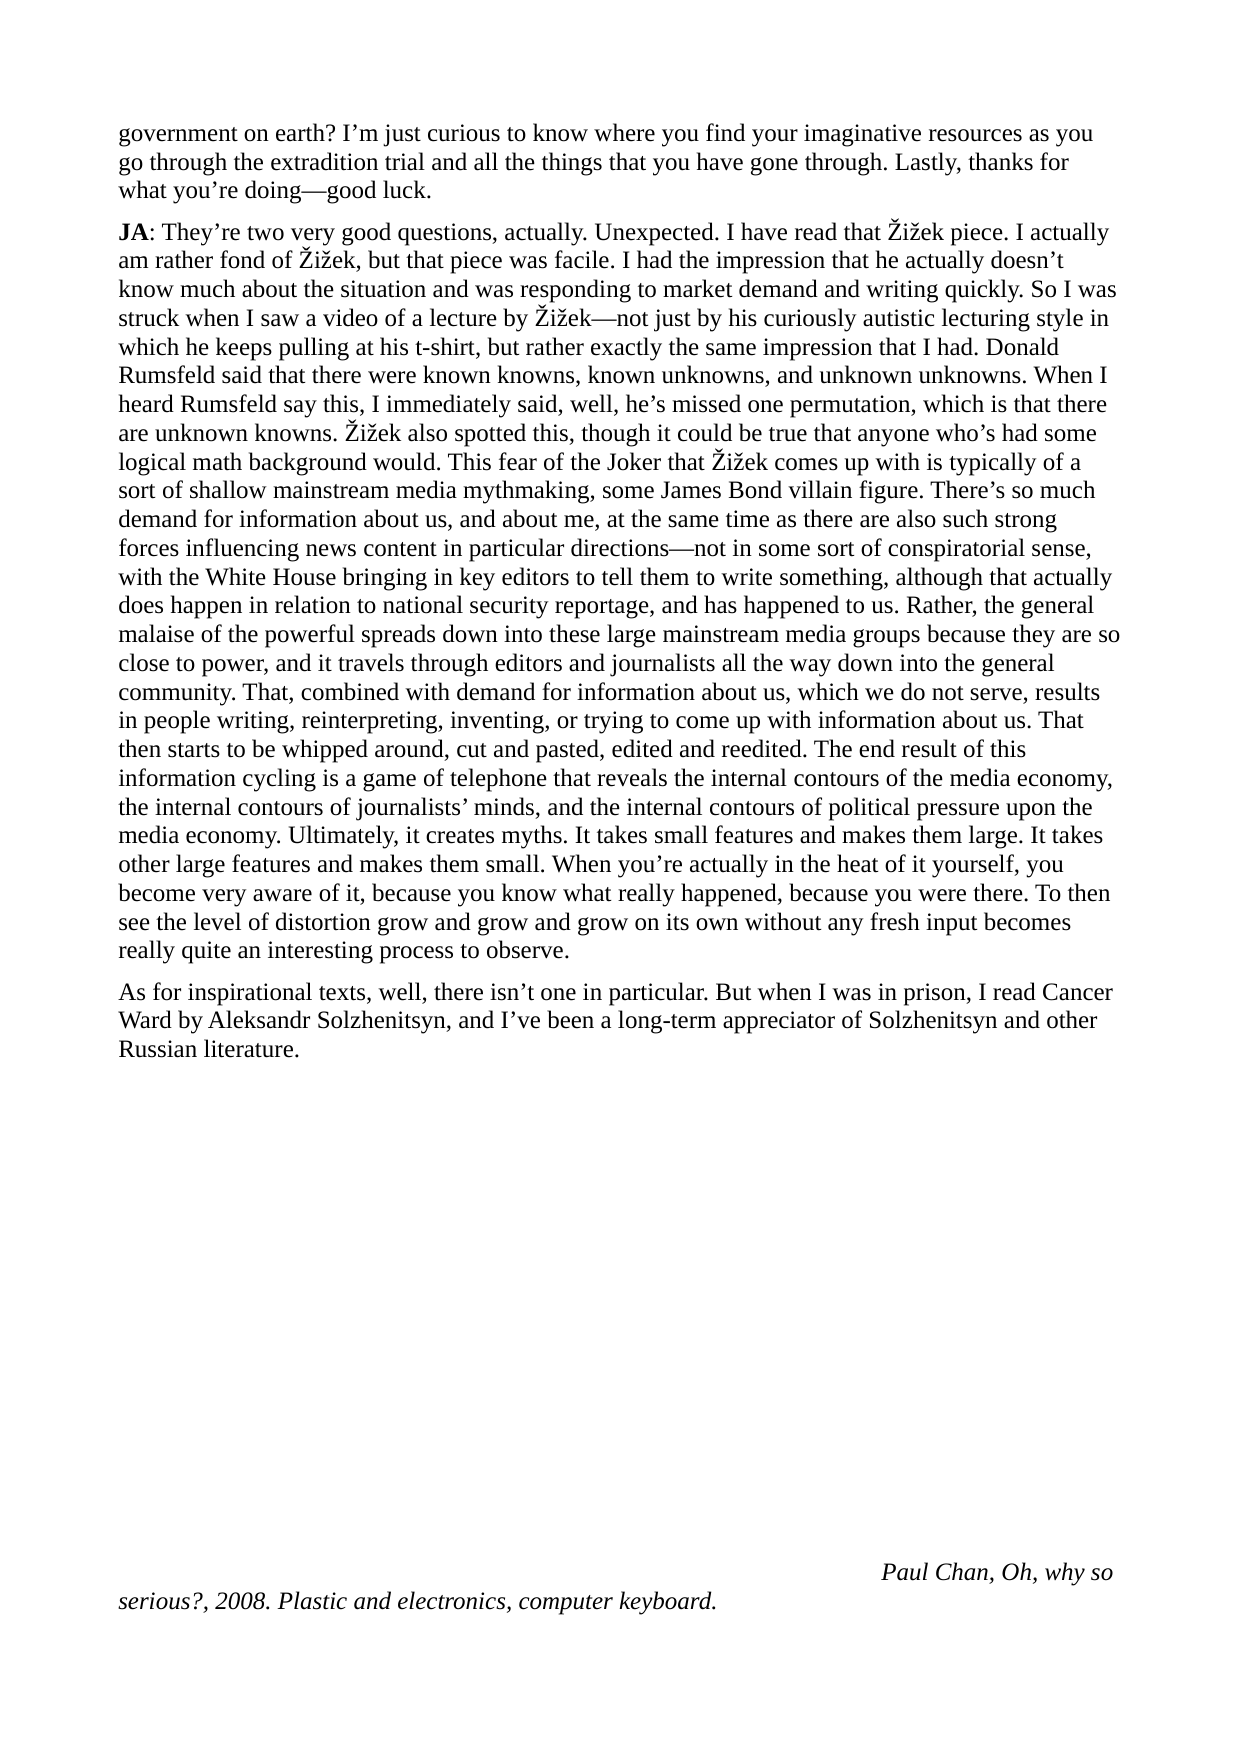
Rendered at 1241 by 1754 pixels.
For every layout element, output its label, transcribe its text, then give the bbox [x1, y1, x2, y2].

text Paul Chan, Oh, why so serious?, 2008. Plastic and electronics, computer keyboard. [118, 1076, 1122, 1615]
text JA: They’re two very good questions, actually. Unexpected. I have read that Žižek piece. I actually am rather fond of Žižek, but that piece was facile. I had the impression that he actually doesn’t know much about the situation and was responding to market demand and writing quickly. So I was struck when I saw a video of a lecture by Žižek—not just by his curiously autistic lecturing style in which he keeps pulling at his t-shirt, but rather exactly the same impression that I had. Donald Rumsfeld said that there were known knowns, known unknowns, and unknown unknowns. When I heard Rumsfeld say this, I immediately said, well, he’s missed one permutation, which is that there are unknown knowns. Žižek also spotted this, though it could be true that anyone who’s had some logical math background would. This fear of the Joker that Žižek comes up with is typically of a sort of shallow mainstream media mythmaking, some James Bond villain figure. There’s so much demand for information about us, and about me, at the same time as there are also such strong forces influencing news content in particular directions—not in some sort of conspiratorial sense, with the White House bringing in key editors to tell them to write something, although that actually does happen in relation to national security reportage, and has happened to us. Rather, the general malaise of the powerful spreads down into these large mainstream media groups because they are so close to power, and it travels through editors and journalists all the way down into the general community. That, combined with demand for information about us, which we do not serve, results in people writing, reinterpreting, inventing, or trying to come up with information about us. That then starts to be whipped around, cut and pasted, edited and reedited. The end result of this information cycling is a game of telephone that reveals the internal contours of the media economy, the internal contours of journalists’ minds, and the internal contours of political pressure upon the media economy. Ultimately, it creates myths. It takes small features and makes them large. It takes other large features and makes them small. When you’re actually in the heat of it yourself, you become very aware of it, because you know what really happened, because you were there. To then see the level of distortion grow and grow and grow on its own without any fresh input becomes really quite an interesting process to observe. [118, 217, 1122, 964]
text government on earth? I’m just curious to know where you find your imaginative resources as you go through the extradition trial and all the things that you have gone through. Lastly, thanks for what you’re doing—good luck. [118, 118, 1122, 204]
text As for inspirational texts, well, there isn’t one in particular. But when I was in prison, I read Cancer Ward by Aleksandr Solzhenitsyn, and I’ve been a long-term appreciator of Solzhenitsyn and other Russian literature. [118, 977, 1122, 1063]
